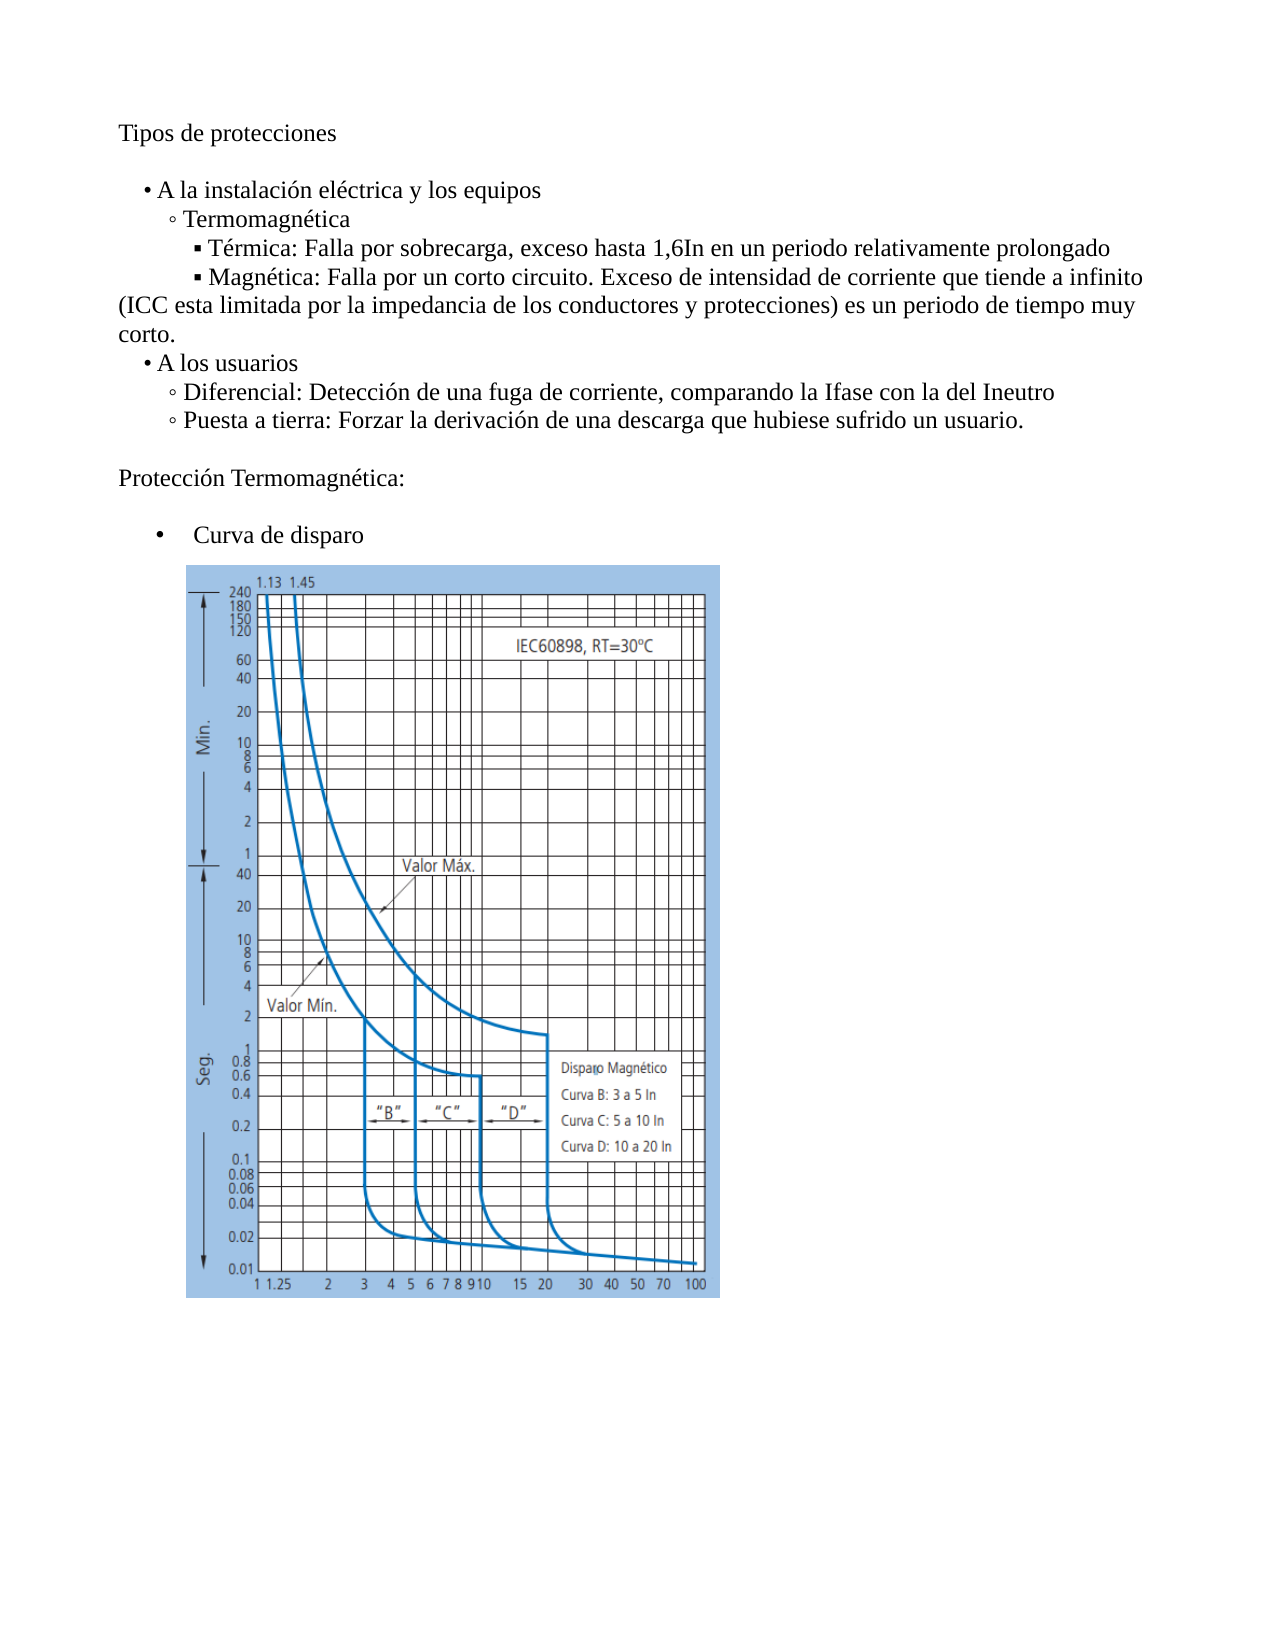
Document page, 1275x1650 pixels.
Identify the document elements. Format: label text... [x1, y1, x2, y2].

text ◦ Puesta a tierra: Forzar la derivación de una descarga que hubiese sufrido un usuario. [118, 406, 1157, 434]
list Curva de disparo [156, 521, 1157, 549]
text • A los usuarios [118, 348, 1157, 377]
text • A la instalación eléctrica y los equipos [118, 176, 1157, 204]
text ◦ Diferencial: Detección de una fuga de corriente, comparando la Ifase con la del Ineutro [118, 377, 1157, 406]
picture [186, 565, 720, 1298]
text ▪️ Magnética: Falla por un corto circuito. Exceso de intensidad de corriente que tiende a infinito (ICC esta limitada por la impedancia de los conductores y protecciones) es un periodo de tiempo muy corto. [118, 262, 1157, 348]
text ▪️ Térmica: Falla por sobrecarga, exceso hasta 1,6In en un periodo relativamente prolongado [118, 233, 1157, 262]
text Tipos de protecciones [118, 118, 1157, 147]
text Protección Termomagnética: [118, 463, 1157, 492]
text ◦ Termomagnética [118, 204, 1157, 233]
